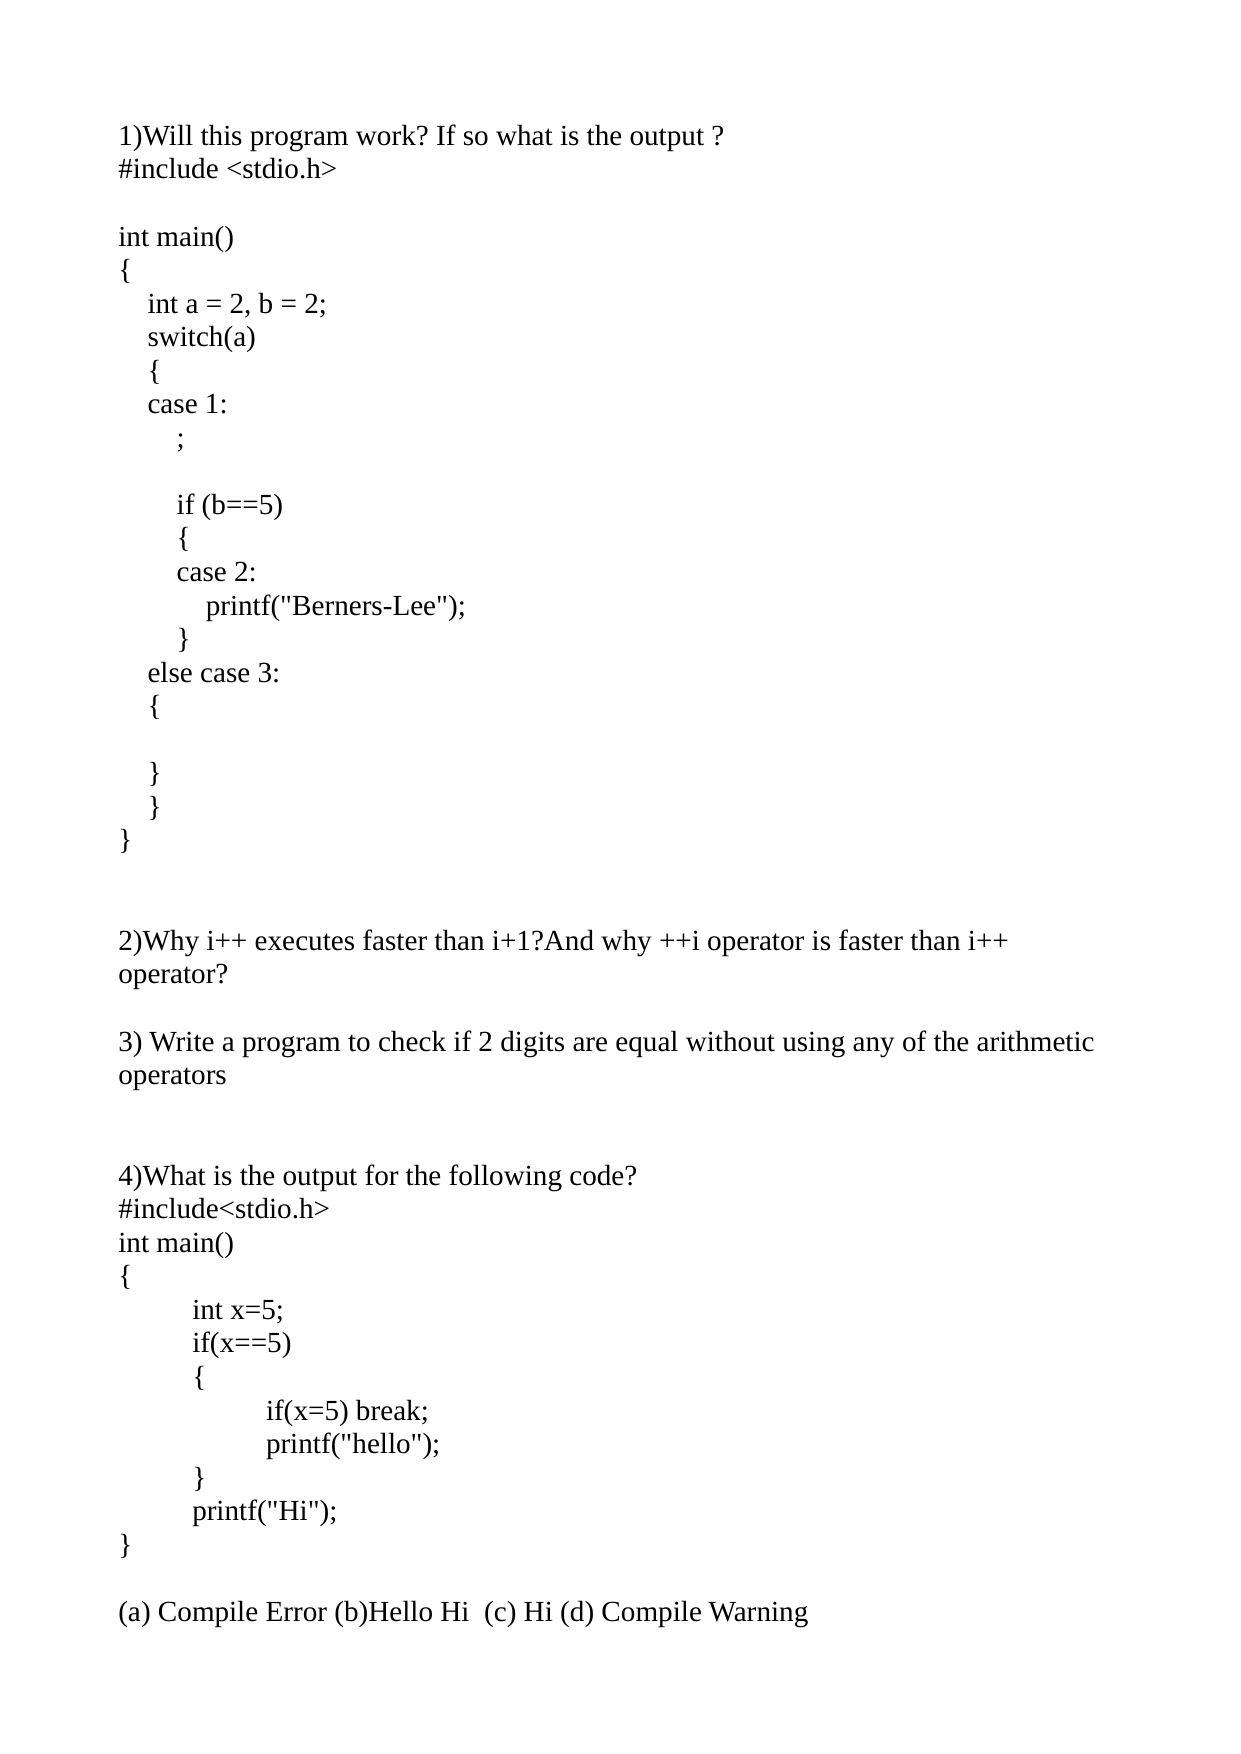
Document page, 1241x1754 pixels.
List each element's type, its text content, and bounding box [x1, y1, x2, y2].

text { [118, 521, 1122, 554]
text if (b==5) [118, 487, 1122, 521]
text int main() [118, 219, 1122, 252]
text } [118, 755, 1122, 789]
text printf("hello"); [118, 1426, 1122, 1460]
text int a = 2, b = 2; [118, 286, 1122, 319]
text printf("Berners-Lee"); [118, 588, 1122, 621]
text } [118, 789, 1122, 822]
text } [118, 1460, 1122, 1493]
text #include <stdio.h> [118, 152, 1122, 185]
text 2)Why i++ executes faster than i+1?And why ++i operator is faster than i++ operator? [118, 923, 1122, 990]
text int main() [118, 1225, 1122, 1258]
text printf("Hi"); [118, 1493, 1122, 1527]
text (a) Compile Error (b)Hello Hi (c) Hi (d) Compile Warning [118, 1594, 1122, 1627]
text int x=5; [118, 1292, 1122, 1326]
text if(x==5) [118, 1326, 1122, 1359]
text 4)What is the output for the following code? [118, 1158, 1122, 1191]
text switch(a) [118, 319, 1122, 353]
text { [118, 1258, 1122, 1292]
text case 2: [118, 554, 1122, 588]
text } [118, 822, 1122, 856]
text { [118, 1359, 1122, 1393]
text 3) Write a program to check if 2 digits are equal without using any of the arithmetic operators [118, 1024, 1122, 1091]
text #include<stdio.h> [118, 1191, 1122, 1225]
text { [118, 252, 1122, 286]
text else case 3: [118, 655, 1122, 688]
text if(x=5) break; [118, 1393, 1122, 1426]
text } [118, 621, 1122, 655]
text } [118, 1527, 1122, 1560]
text ; [118, 420, 1122, 453]
text { [118, 688, 1122, 722]
text { [118, 353, 1122, 386]
text 1)Will this program work? If so what is the output ? [118, 118, 1122, 152]
text case 1: [118, 386, 1122, 420]
